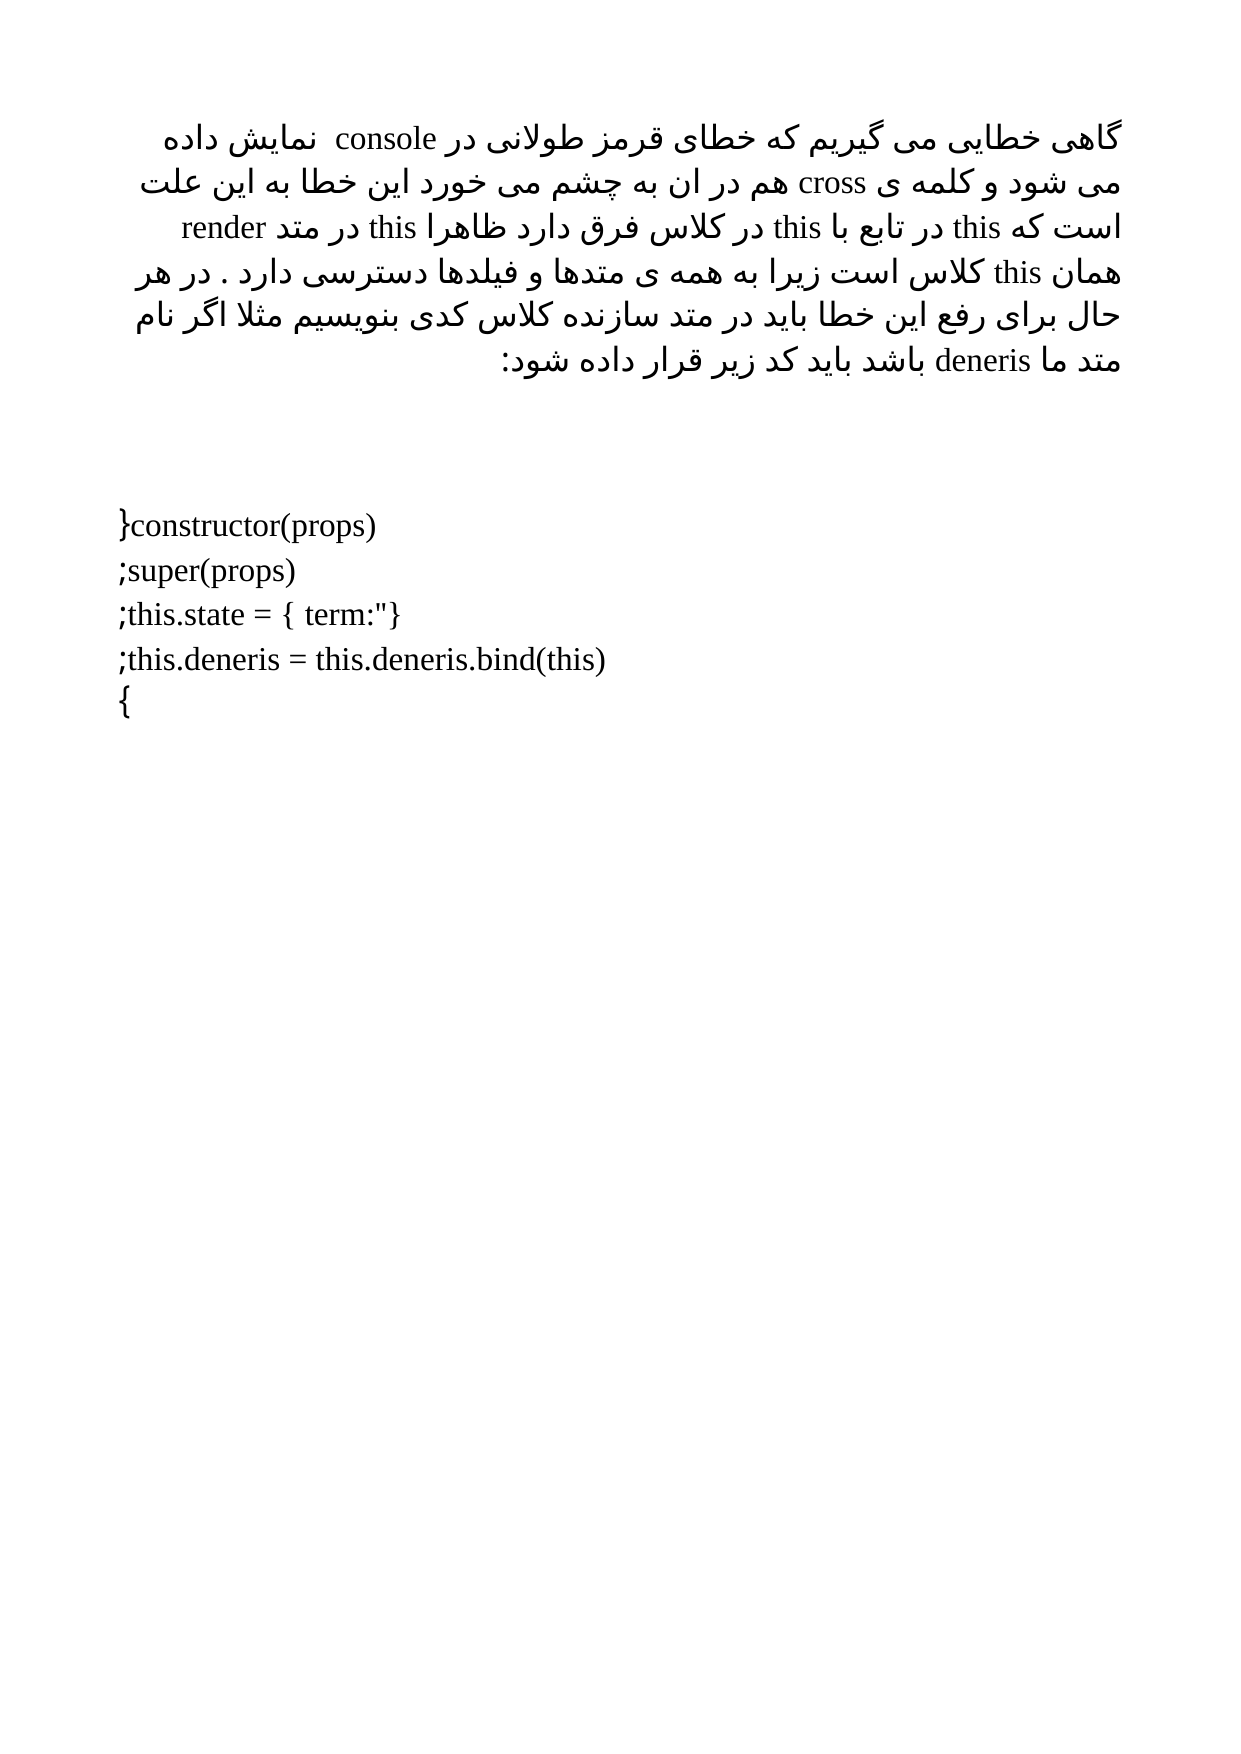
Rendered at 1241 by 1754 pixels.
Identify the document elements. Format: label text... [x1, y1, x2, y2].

text this.deneris = this.deneris.bind(this); [118, 639, 1122, 684]
text } [118, 684, 1122, 727]
text گاهی خطایی می گیریم که خطای قرمز طولانی در console نمایش داده می شود و کلمه ی cross هم در ان به چشم می خورد این خطا به این علت است که this در تابع با this در کلاس فرق دارد ظاهرا this در متد render همان this کلاس است زیرا به همه ی متدها و فیلدها دسترسی دارد . در هر حال برای رفع این خطا باید در متد سازنده کلاس کدی بنویسیم مثلا اگر نام متد ما deneris باشد باید کد زیر قرار داده شود: [118, 118, 1122, 467]
text constructor(props){ [118, 505, 1122, 550]
text super(props); [118, 550, 1122, 594]
text this.state = { term:''}; [118, 594, 1122, 639]
